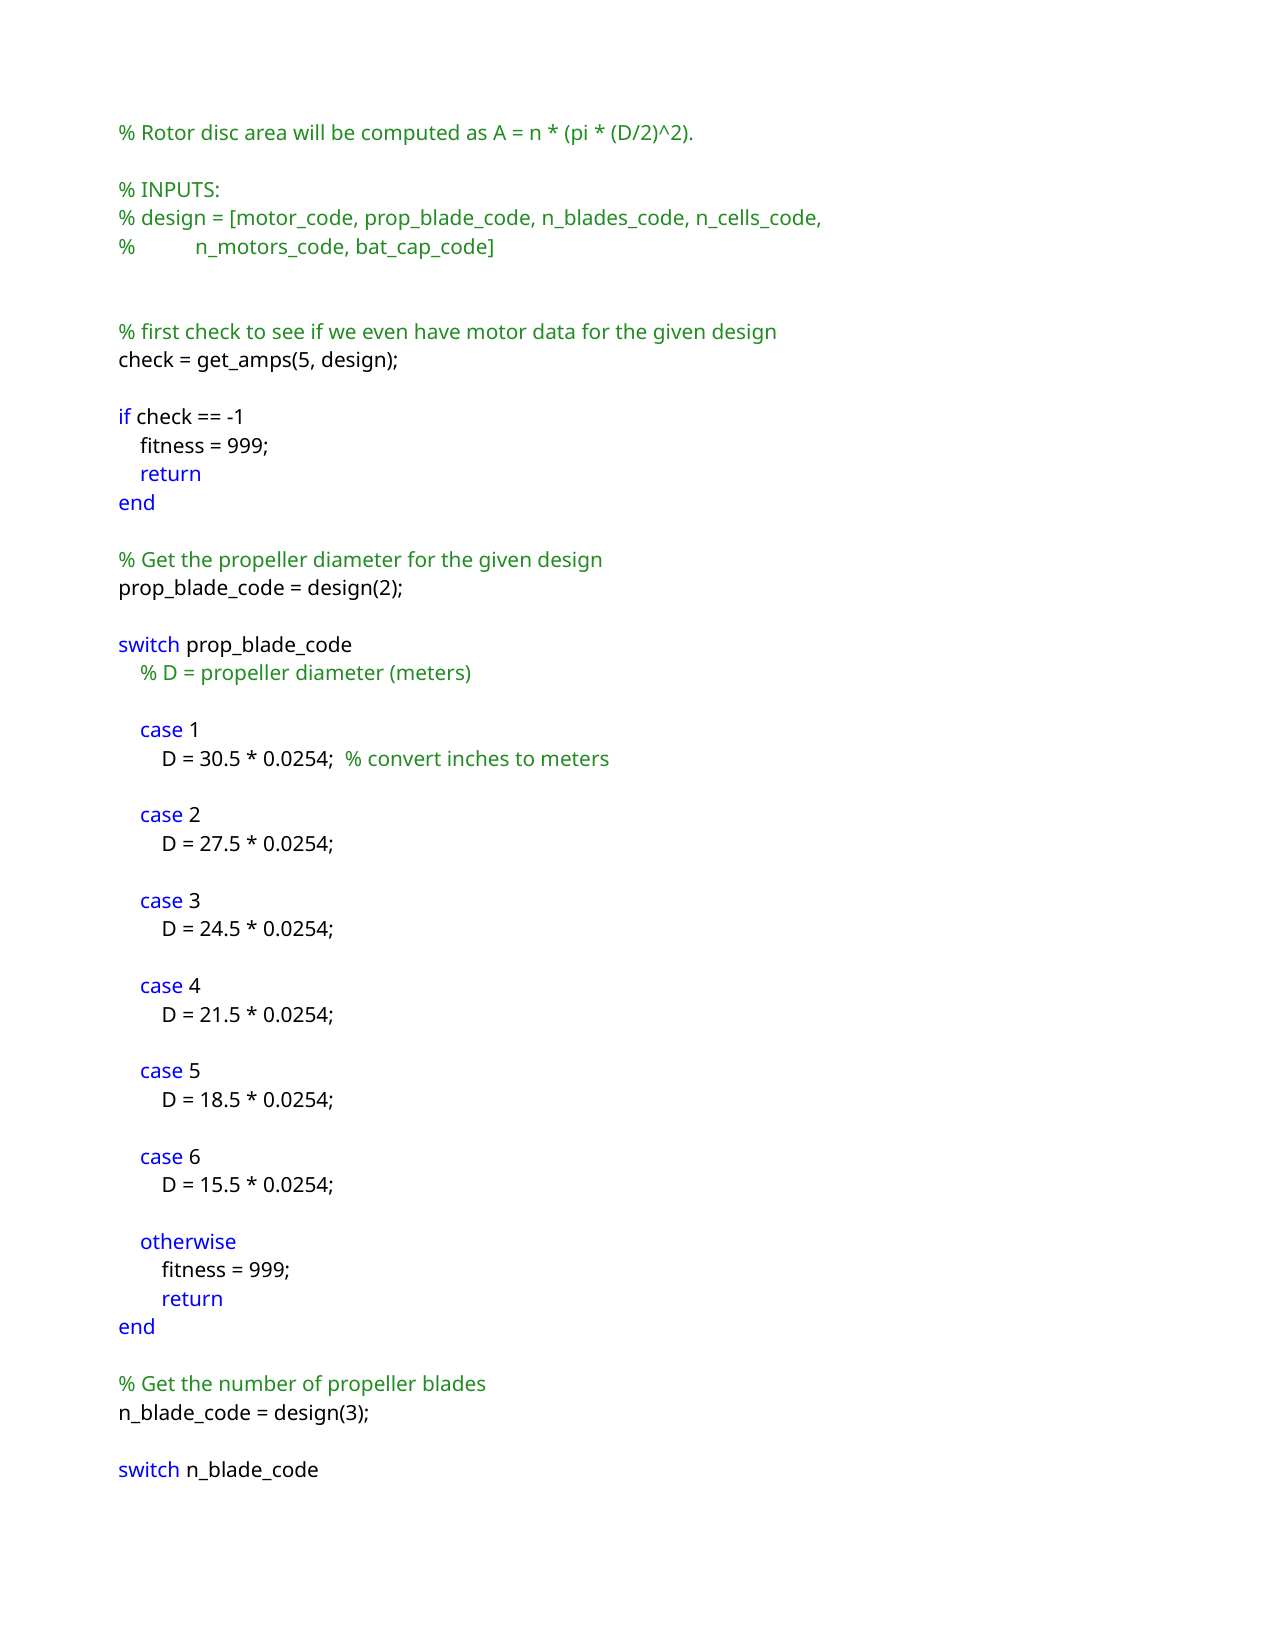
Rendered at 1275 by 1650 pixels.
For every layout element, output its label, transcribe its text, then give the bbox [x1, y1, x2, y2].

text D = 15.5 * 0.0254; [118, 1170, 1157, 1199]
text case 1 [118, 715, 1157, 744]
text case 5 [118, 1057, 1157, 1085]
text D = 21.5 * 0.0254; [118, 1000, 1157, 1028]
text % INPUTS: [118, 175, 1157, 203]
text % Get the number of propeller blades [118, 1369, 1157, 1398]
text switch n_blade_code [118, 1455, 1157, 1483]
text % Get the propeller diameter for the given design [118, 545, 1157, 573]
text % Rotor disc area will be computed as A = n * (pi * (D/2)^2). [118, 118, 1157, 147]
text % D = propeller diameter (meters) [118, 658, 1157, 687]
text check = get_amps(5, design); [118, 346, 1157, 374]
text % design = [motor_code, prop_blade_code, n_blades_code, n_cells_code, [118, 203, 1157, 232]
text return [118, 1284, 1157, 1312]
text % n_motors_code, bat_cap_code] [118, 232, 1157, 260]
text prop_blade_code = design(2); [118, 573, 1157, 602]
text case 6 [118, 1142, 1157, 1170]
text end [118, 1312, 1157, 1341]
text case 2 [118, 801, 1157, 829]
text D = 24.5 * 0.0254; [118, 914, 1157, 943]
text fitness = 999; [118, 431, 1157, 459]
text case 3 [118, 886, 1157, 914]
text D = 27.5 * 0.0254; [118, 829, 1157, 857]
text otherwise [118, 1227, 1157, 1256]
text fitness = 999; [118, 1256, 1157, 1284]
text D = 30.5 * 0.0254; % convert inches to meters [118, 744, 1157, 772]
text % first check to see if we even have motor data for the given design [118, 317, 1157, 346]
text n_blade_code = design(3); [118, 1398, 1157, 1426]
text case 4 [118, 971, 1157, 1000]
text D = 18.5 * 0.0254; [118, 1085, 1157, 1113]
text switch prop_blade_code [118, 630, 1157, 658]
text end [118, 488, 1157, 516]
text return [118, 459, 1157, 488]
text if check == -1 [118, 402, 1157, 431]
